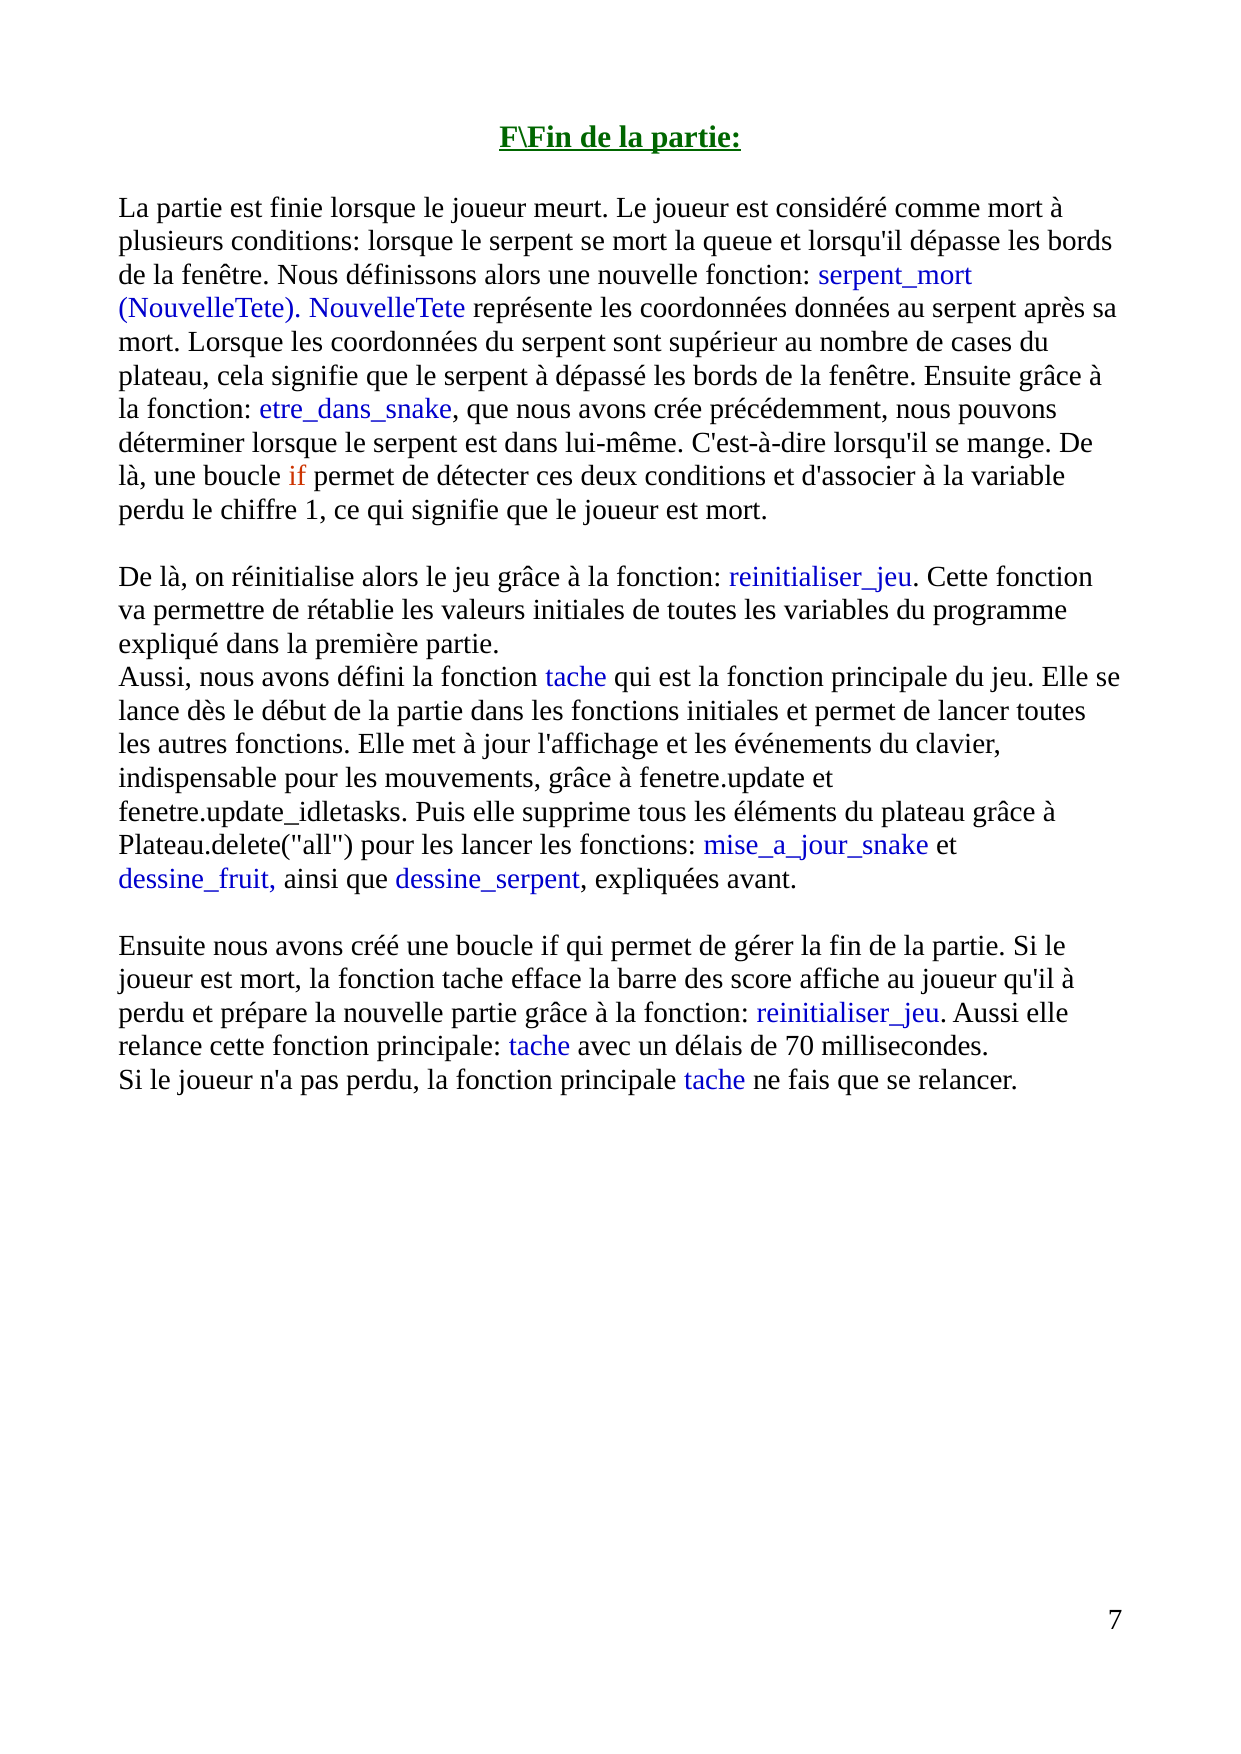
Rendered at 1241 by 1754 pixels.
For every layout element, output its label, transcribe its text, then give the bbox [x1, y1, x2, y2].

text Si le joueur n'a pas perdu, la fonction principale tache ne fais que se relancer. [118, 1062, 1122, 1096]
text La partie est finie lorsque le joueur meurt. Le joueur est considéré comme mort à plusieurs conditions: lorsque le serpent se mort la queue et lorsqu'il dépasse les bords de la fenêtre. Nous définissons alors une nouvelle fonction: serpent_mort (NouvelleTete). NouvelleTete représente les coordonnées données au serpent après sa mort. Lorsque les coordonnées du serpent sont supérieur au nombre de cases du plateau, cela signifie que le serpent à dépassé les bords de la fenêtre. Ensuite grâce à la fonction: etre_dans_snake, que nous avons crée précédemment, nous pouvons déterminer lorsque le serpent est dans lui-même. C'est-à-dire lorsqu'il se mange. De là, une boucle if permet de détecter ces deux conditions et d'associer à la variable perdu le chiffre 1, ce qui signifie que le joueur est mort. [118, 190, 1122, 525]
text De là, on réinitialise alors le jeu grâce à la fonction: reinitialiser_jeu. Cette fonction va permettre de rétablie les valeurs initiales de toutes les variables du programme expliqué dans la première partie. [118, 559, 1122, 659]
text F\Fin de la partie: [118, 118, 1122, 154]
text Aussi, nous avons défini la fonction tache qui est la fonction principale du jeu. Elle se lance dès le début de la partie dans les fonctions initiales et permet de lancer toutes les autres fonctions. Elle met à jour l'affichage et les événements du clavier, indispensable pour les mouvements, grâce à fenetre.update et fenetre.update_idletasks. Puis elle supprime tous les éléments du plateau grâce à Plateau.delete("all") pour les lancer les fonctions: mise_a_jour_snake et dessine_fruit, ainsi que dessine_serpent, expliquées avant. [118, 659, 1122, 894]
text Ensuite nous avons créé une boucle if qui permet de gérer la fin de la partie. Si le joueur est mort, la fonction tache efface la barre des score affiche au joueur qu'il à perdu et prépare la nouvelle partie grâce à la fonction: reinitialiser_jeu. Aussi elle relance cette fonction principale: tache avec un délais de 70 millisecondes. [118, 928, 1122, 1062]
